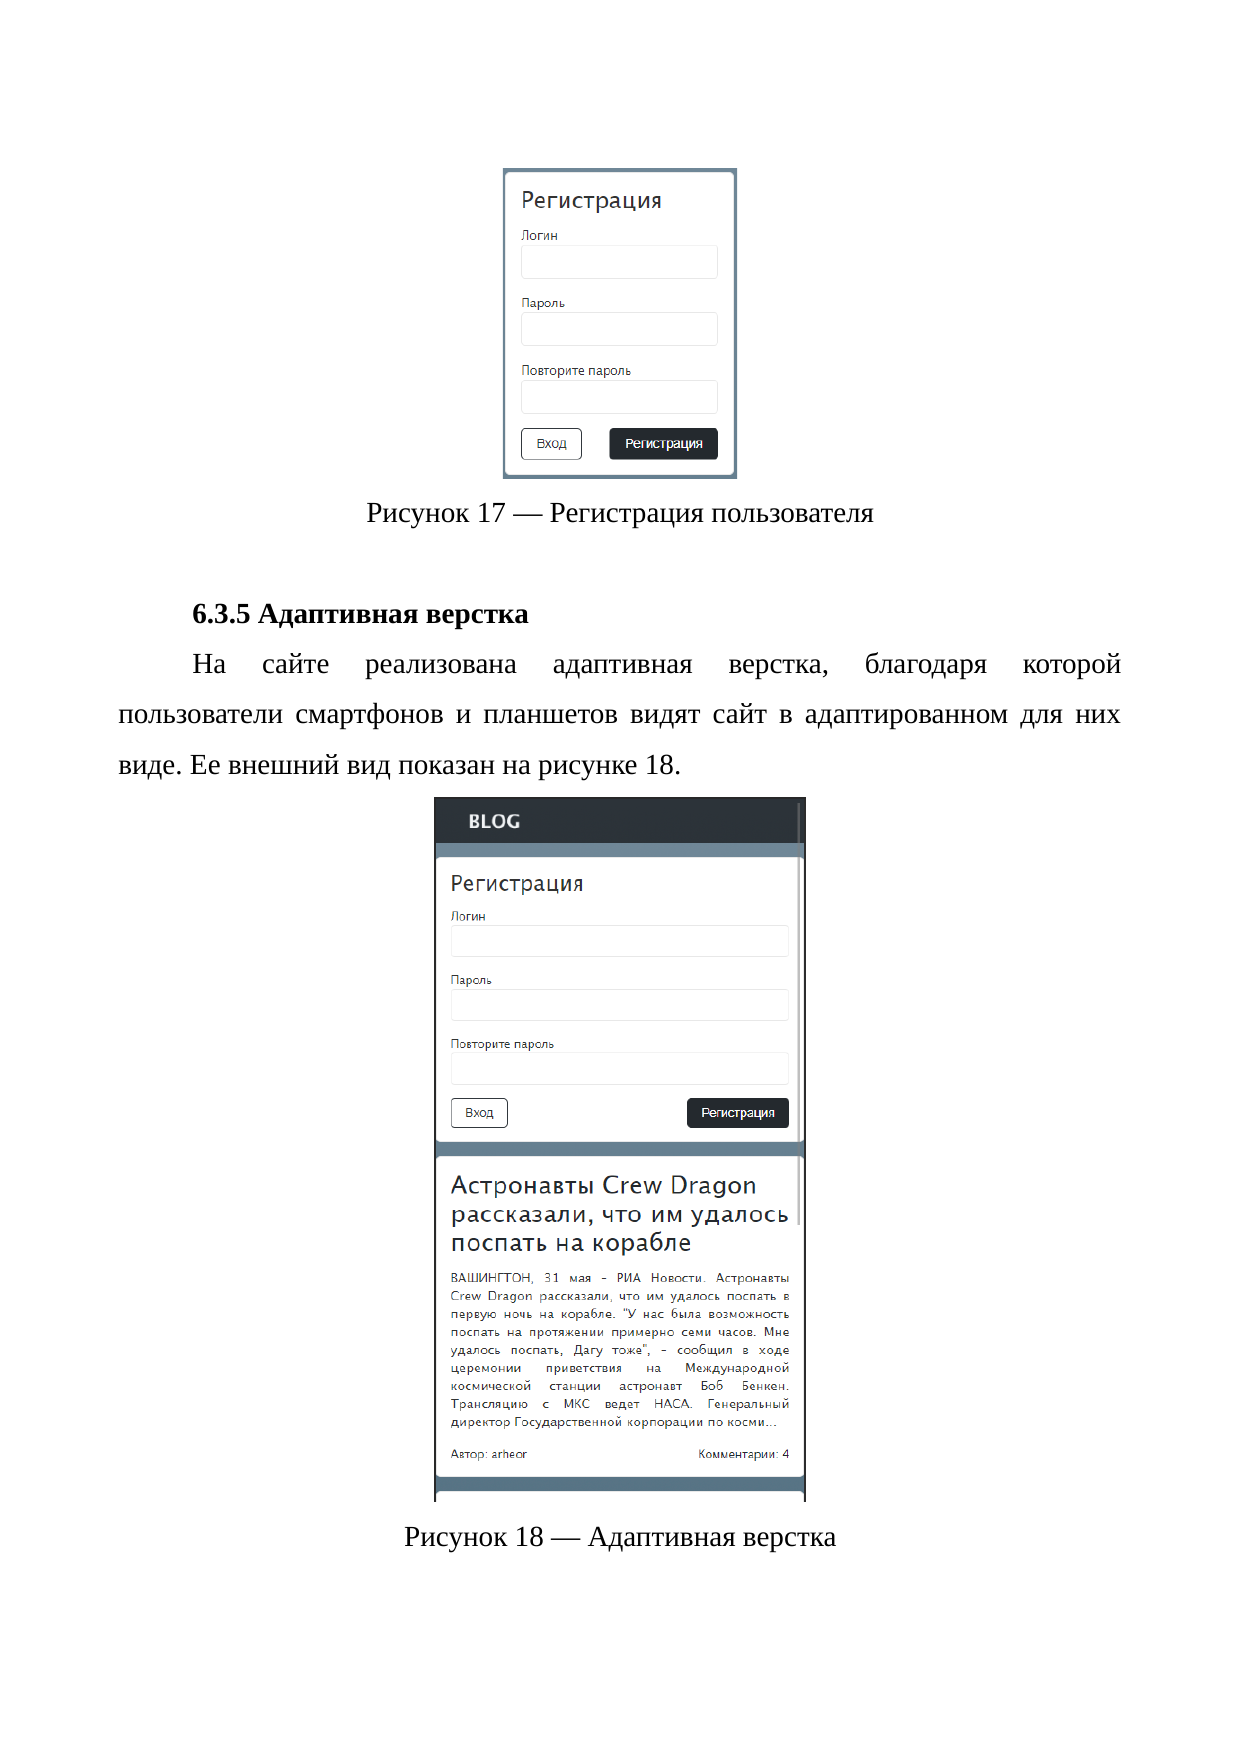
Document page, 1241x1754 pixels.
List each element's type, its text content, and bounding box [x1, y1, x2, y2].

subtitle 6.3.5 Адаптивная верстка [118, 596, 1122, 629]
text Рисунок 18 — Адаптивная верстка [118, 797, 1122, 1552]
picture [502, 168, 738, 479]
text Рисунок 17 — Регистрация пользователя [118, 168, 1122, 529]
text На сайте реализована адаптивная верстка, благодаря которой пользователи смартфонов и планшетов видят сайт в адаптированном для них виде. Ее внешний вид показан на рисунке 18. [118, 646, 1122, 780]
picture [434, 797, 806, 1502]
